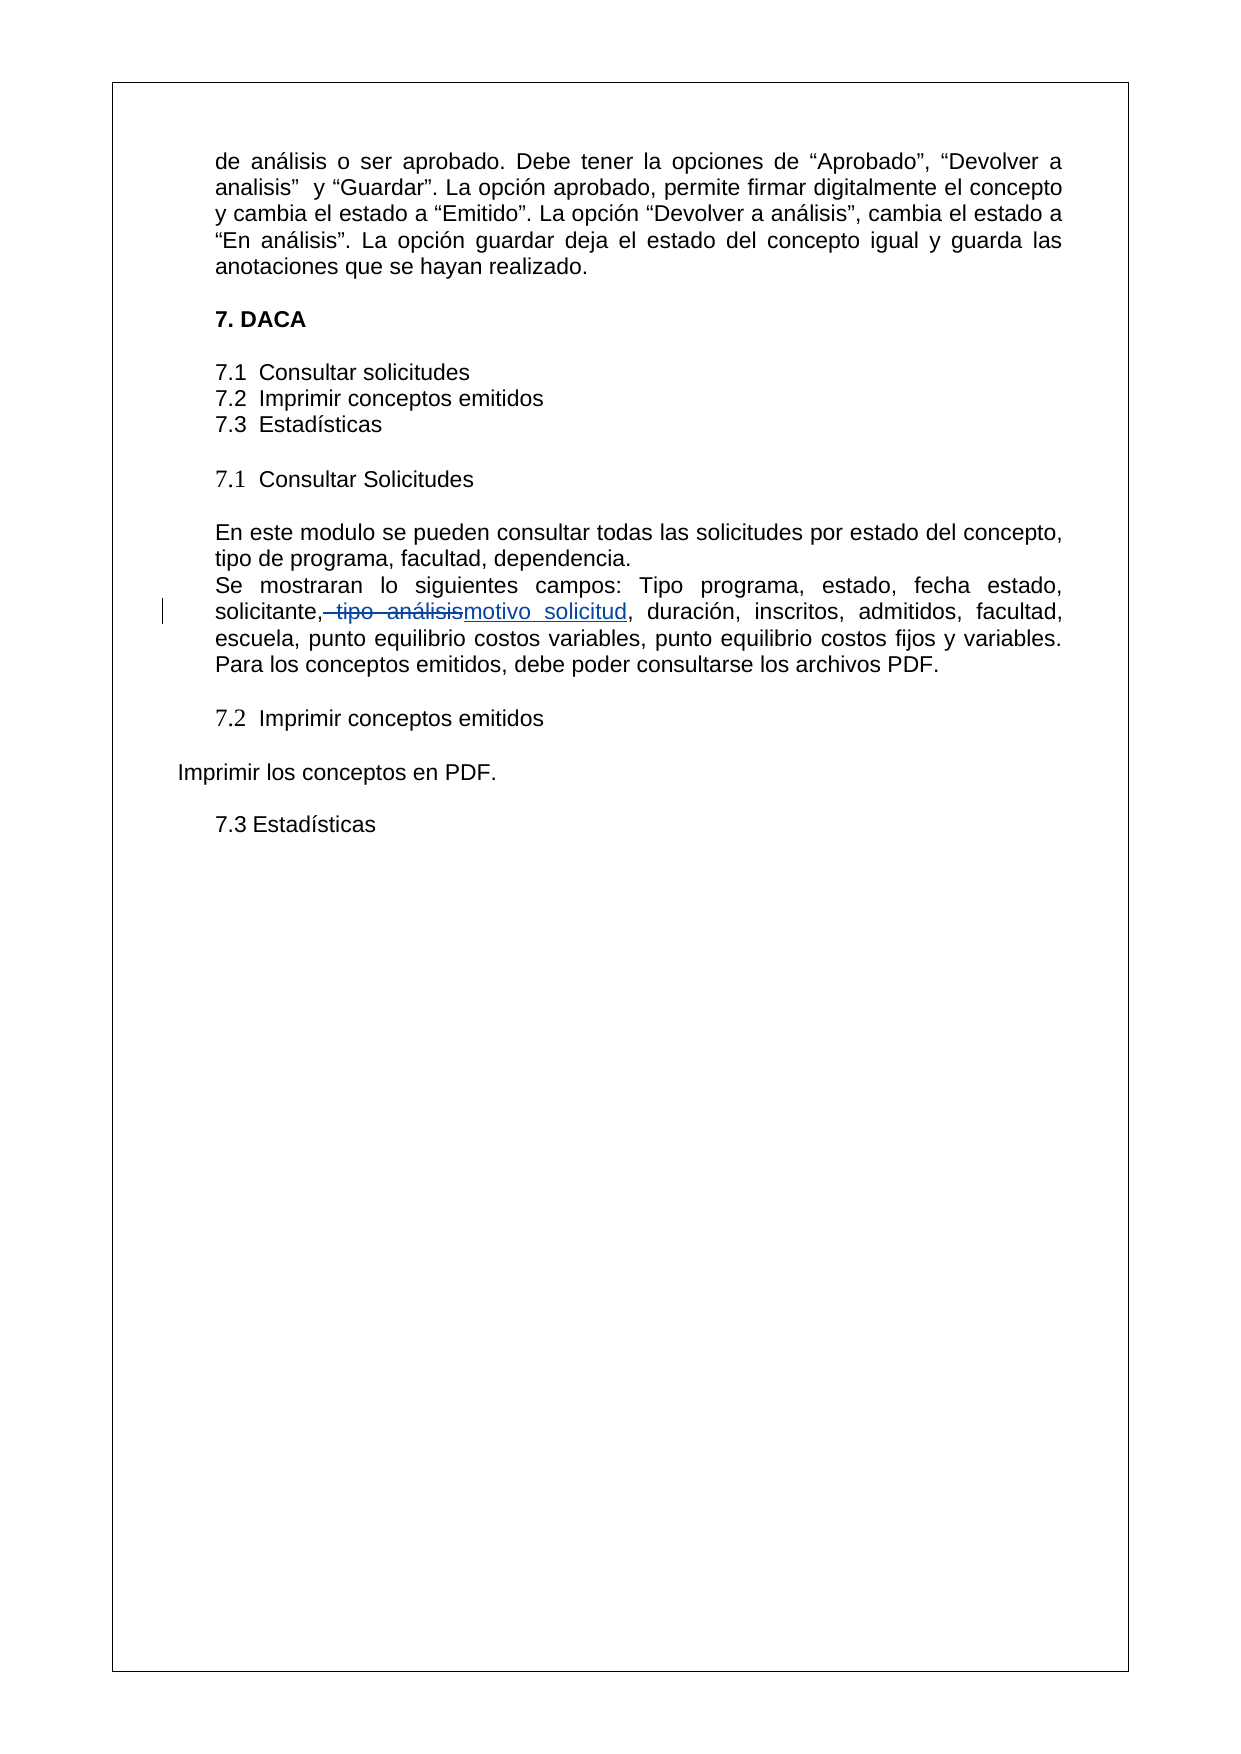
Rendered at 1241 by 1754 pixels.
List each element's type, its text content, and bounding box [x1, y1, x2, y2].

text de análisis o ser aprobado. Debe tener la opciones de “Aprobado”, “Devolver a analisis” y “Guardar”. La opción aprobado, permite firmar digitalmente el concepto y cambia el estado a “Emitido”. La opción “Devolver a análisis”, cambia el estado a “En análisis”. La opción guardar deja el estado del concepto igual y guarda las anotaciones que se hayan realizado. [215, 148, 1063, 279]
list Consultar solicitudes [215, 358, 1063, 385]
text 7. DACA [215, 306, 1063, 332]
list Imprimir conceptos emitidos [215, 385, 1063, 411]
text En este modulo se pueden consultar todas las solicitudes por estado del concepto, tipo de programa, facultad, dependencia. [215, 519, 1063, 572]
list Imprimir conceptos emitidos [215, 703, 1063, 732]
list Consultar Solicitudes [215, 464, 1063, 493]
list Estadísticas [215, 411, 1063, 438]
list Estadísticas [215, 811, 1063, 838]
text Imprimir los conceptos en PDF. [177, 759, 1063, 785]
text Se mostraran lo siguientes campos: Tipo programa, estado, fecha estado, solicitante,motivo solicitud, duración, inscritos, admitidos, facultad, escuela, punto equilibrio costos variables, punto equilibrio costos fijos y variables. Para los conceptos emitidos, debe poder consultarse los archivos PDF. [215, 572, 1063, 677]
